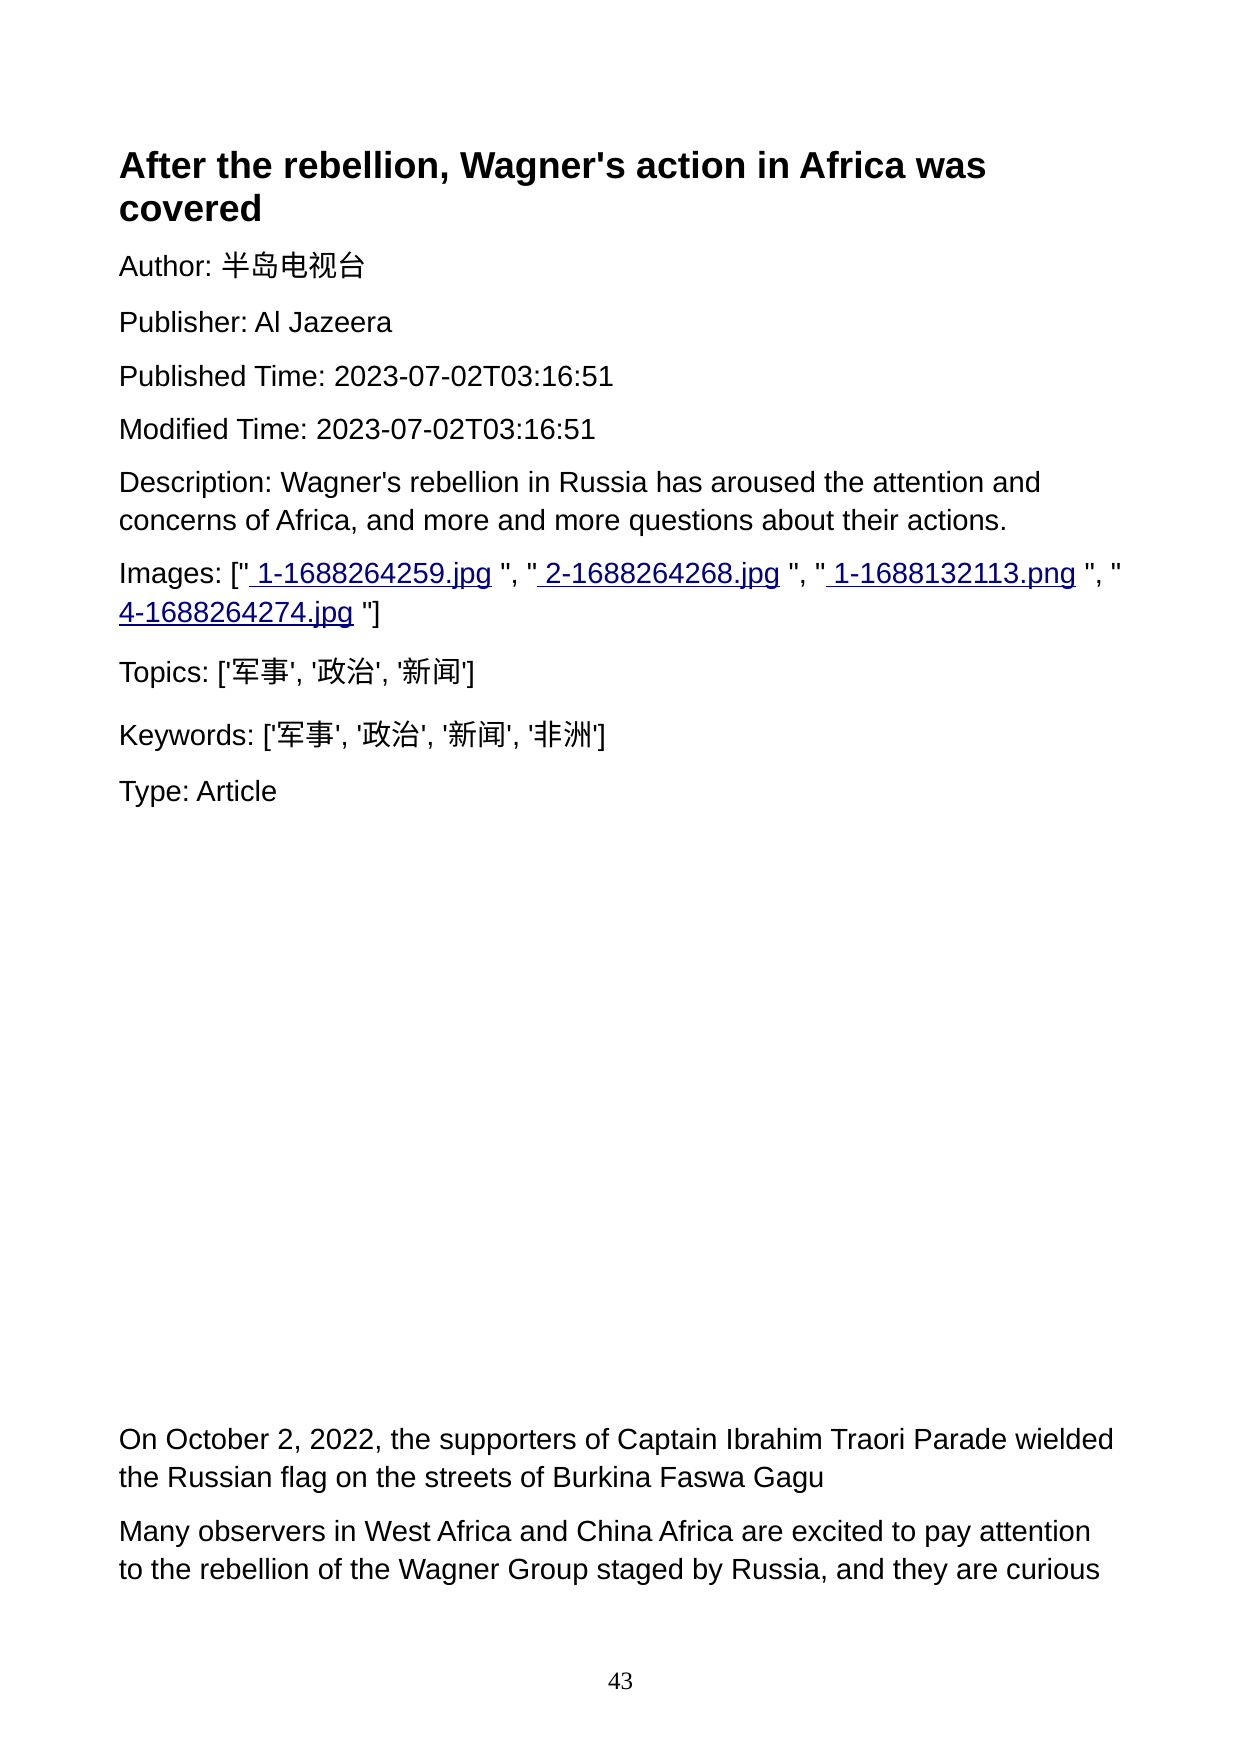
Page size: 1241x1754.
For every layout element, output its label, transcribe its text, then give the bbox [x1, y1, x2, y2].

text Images: [" 1-1688264259.jpg ", " 2-1688264268.jpg ", " 1-1688132113.png ", " 4-1688264274.jpg "] [118, 556, 1122, 628]
text Many observers in West Africa and China Africa are excited to pay attention to the rebellion of the Wagner Group staged by Russia, and they are curious [118, 1514, 1122, 1586]
text Description: Wagner's rebellion in Russia has aroused the attention and concerns of Africa, and more and more questions about their actions. [118, 465, 1122, 537]
text Type: Article [118, 774, 1122, 808]
text Keywords: ['军事', '政治', '新闻', '非洲'] [118, 711, 1122, 753]
subtitle After the rebellion, Wagner's action in Africa was covered [118, 143, 1122, 230]
text Author: 半岛电视台 [118, 242, 1122, 284]
text Publisher: Al Jazeera [118, 305, 1122, 339]
text Modified Time: 2023-07-02T03:16:51 [118, 412, 1122, 445]
text On October 2, 2022, the supporters of Captain Ibrahim Traori Parade wielded the Russian flag on the streets of Burkina Faswa Gagu [118, 827, 1122, 1494]
text Published Time: 2023-07-02T03:16:51 [118, 358, 1122, 392]
text Topics: ['军事', '政治', '新闻'] [118, 648, 1122, 690]
